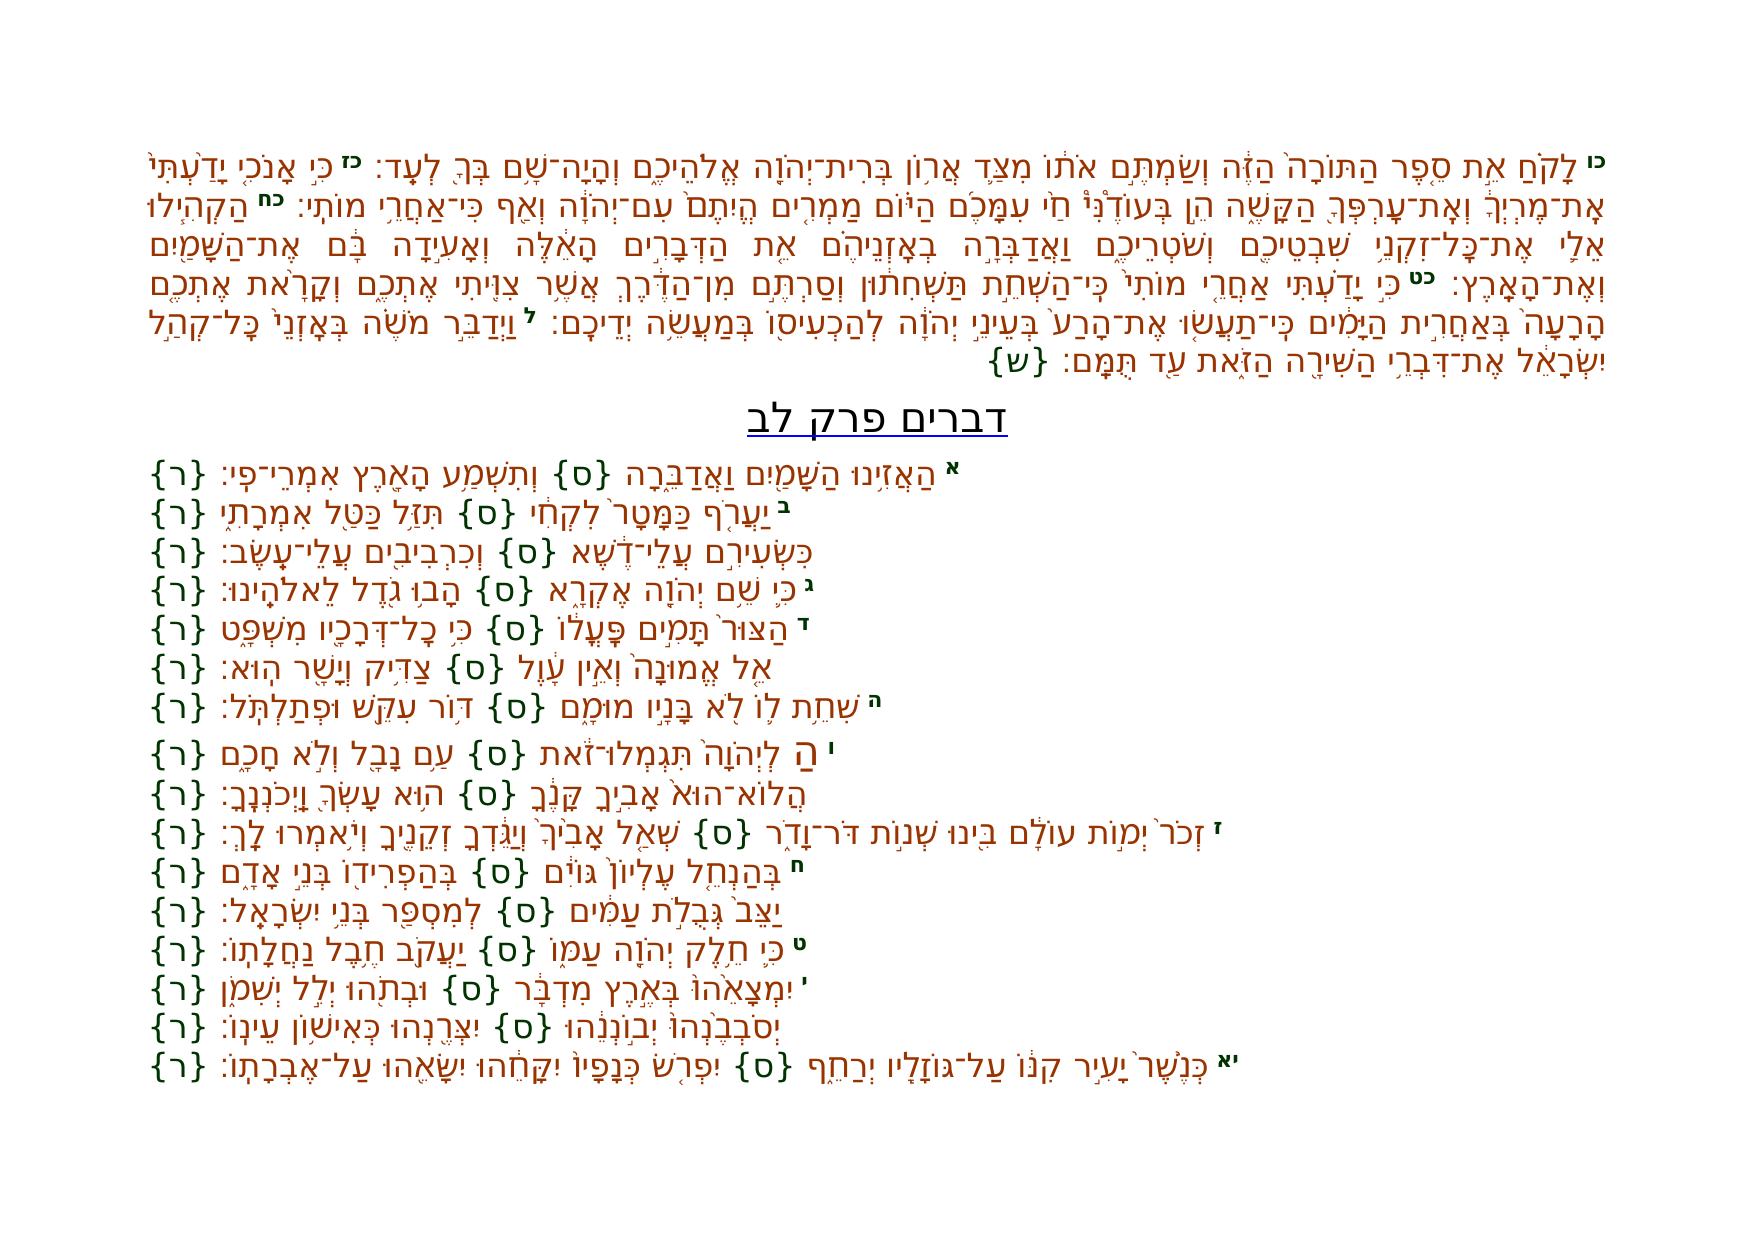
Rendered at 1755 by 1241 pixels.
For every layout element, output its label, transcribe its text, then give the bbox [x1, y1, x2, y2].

text א הַאֲזִ֥ינוּ הַשָּׁמַ֖יִם וַאֲדַבֵּ֑רָה {ס} וְתִשְׁמַ֥ע הָאָ֖רֶץ אִמְרֵי־פִֽי׃ {ר} ב יַעֲרֹ֤ף כַּמָּטָר֙ לִקְחִ֔י {ס} תִּזַּ֥ל כַּטַּ֖ל אִמְרָתִ֑י {ר} כִּשְׂעִירִ֣ם עֲלֵי־דֶ֔שֶׁא {ס} וְכִרְבִיבִ֖ים עֲלֵי־עֵֽשֶׂב׃ {ר} ג כִּ֛י שֵׁ֥ם יְהֹוָ֖ה אֶקְרָ֑א {ס} הָב֥וּ גֹ֖דֶל לֵאלֹהֵֽינוּ׃ {ר} ד הַצּוּר֙ תָּמִ֣ים פׇּֽעֳל֔וֹ {ס} כִּ֥י כׇל־דְּרָכָ֖יו מִשְׁפָּ֑ט {ר} אֵ֤ל אֱמוּנָה֙ וְאֵ֣ין עָ֔וֶל {ס} צַדִּ֥יק וְיָשָׁ֖ר הֽוּא׃ {ר} ה שִׁחֵ֥ת ל֛וֹ לֹ֖א בָּנָ֣יו מוּמָ֑ם {ס} דּ֥וֹר עִקֵּ֖שׁ וּפְתַלְתֹּֽל׃ {ר} ו הַ לְיְהֹוָה֙ תִּגְמְלוּ־זֹ֔את {ס} עַ֥ם נָבָ֖ל וְלֹ֣א חָכָ֑ם {ר} הֲלוֹא־הוּא֙ אָבִ֣יךָ קָּנֶ֔ךָ {ס} ה֥וּא עָשְׂךָ֖ וַֽיְכֹנְנֶֽךָ׃ {ר} ז זְכֹר֙ יְמ֣וֹת עוֹלָ֔ם בִּ֖ינוּ שְׁנ֣וֹת דֹּר־וָדֹ֑ר {ס} שְׁאַ֤ל אָבִ֙יךָ֙ וְיַגֵּ֔דְךָ זְקֵנֶ֖יךָ וְיֹ֥אמְרוּ לָֽךְ׃ {ר} ח בְּהַנְחֵ֤ל עֶלְיוֹן֙ גּוֹיִ֔ם {ס} בְּהַפְרִיד֖וֹ בְּנֵ֣י אָדָ֑ם {ר} יַצֵּב֙ גְּבֻלֹ֣ת עַמִּ֔ים {ס} לְמִסְפַּ֖ר בְּנֵ֥י יִשְׂרָאֵֽל׃ {ר} ט כִּ֛י חֵ֥לֶק יְהֹוָ֖ה עַמּ֑וֹ {ס} יַעֲקֹ֖ב חֶ֥בֶל נַחֲלָתֽוֹ׃ {ר} י יִמְצָאֵ֙הוּ֙ בְּאֶ֣רֶץ מִדְבָּ֔ר {ס} וּבְתֹ֖הוּ יְלֵ֣ל יְשִׁמֹ֑ן {ר} יְסֹבְבֶ֙נְהוּ֙ יְב֣וֹנְנֵ֔הוּ {ס} יִצְּרֶ֖נְהוּ כְּאִישׁ֥וֹן עֵינֽוֹ׃ {ר} יא כְּנֶ֙שֶׁר֙ יָעִ֣יר קִנּ֔וֹ עַל־גּוֹזָלָ֖יו יְרַחֵ֑ף {ס} יִפְרֹ֤שׂ כְּנָפָיו֙ יִקָּחֵ֔הוּ יִשָּׂאֵ֖הוּ עַל־אֶבְרָתֽוֹ׃ {ר} [148, 454, 1606, 1086]
text כו לָקֹ֗חַ אֵ֣ת סֵ֤פֶר הַתּוֹרָה֙ הַזֶּ֔ה וְשַׂמְתֶּ֣ם אֹת֔וֹ מִצַּ֛ד אֲר֥וֹן בְּרִית־יְהֹוָ֖ה אֱלֹהֵיכֶ֑ם וְהָיָה־שָׁ֥ם בְּךָ֖ לְעֵֽד׃ כז כִּ֣י אָנֹכִ֤י יָדַ֙עְתִּי֙ אֶֽת־מֶרְיְךָ֔ וְאֶֽת־עׇרְפְּךָ֖ הַקָּשֶׁ֑ה הֵ֣ן בְּעוֹדֶ֩נִּי֩ חַ֨י עִמָּכֶ֜ם הַיּ֗וֹם מַמְרִ֤ים הֱיִתֶם֙ עִם־יְהֹוָ֔ה וְאַ֖ף כִּי־אַחֲרֵ֥י מוֹתִֽי׃ כח הַקְהִ֧ילוּ אֵלַ֛י אֶת־כׇּל־זִקְנֵ֥י שִׁבְטֵיכֶ֖ם וְשֹׁטְרֵיכֶ֑ם וַאֲדַבְּרָ֣ה בְאׇזְנֵיהֶ֗ם אֵ֚ת הַדְּבָרִ֣ים הָאֵ֔לֶּה וְאָעִ֣ידָה בָּ֔ם אֶת־הַשָּׁמַ֖יִם וְאֶת־הָאָֽרֶץ׃ כט כִּ֣י יָדַ֗עְתִּי אַחֲרֵ֤י מוֹתִי֙ כִּֽי־הַשְׁחֵ֣ת תַּשְׁחִת֔וּן וְסַרְתֶּ֣ם מִן־הַדֶּ֔רֶךְ אֲשֶׁ֥ר צִוִּ֖יתִי אֶתְכֶ֑ם וְקָרָ֨את אֶתְכֶ֤ם הָרָעָה֙ בְּאַחֲרִ֣ית הַיָּמִ֔ים כִּֽי־תַעֲשׂ֤וּ אֶת־הָרַע֙ בְּעֵינֵ֣י יְהֹוָ֔ה לְהַכְעִיס֖וֹ בְּמַעֲשֵׂ֥ה יְדֵיכֶֽם׃ ל וַיְדַבֵּ֣ר מֹשֶׁ֗ה בְּאׇזְנֵי֙ כׇּל־קְהַ֣ל יִשְׂרָאֵ֔ל אֶת־דִּבְרֵ֥י הַשִּׁירָ֖ה הַזֹּ֑את עַ֖ד תֻּמָּֽם׃ {ש} [148, 148, 1606, 381]
text דברים פרק לב [148, 393, 1606, 442]
